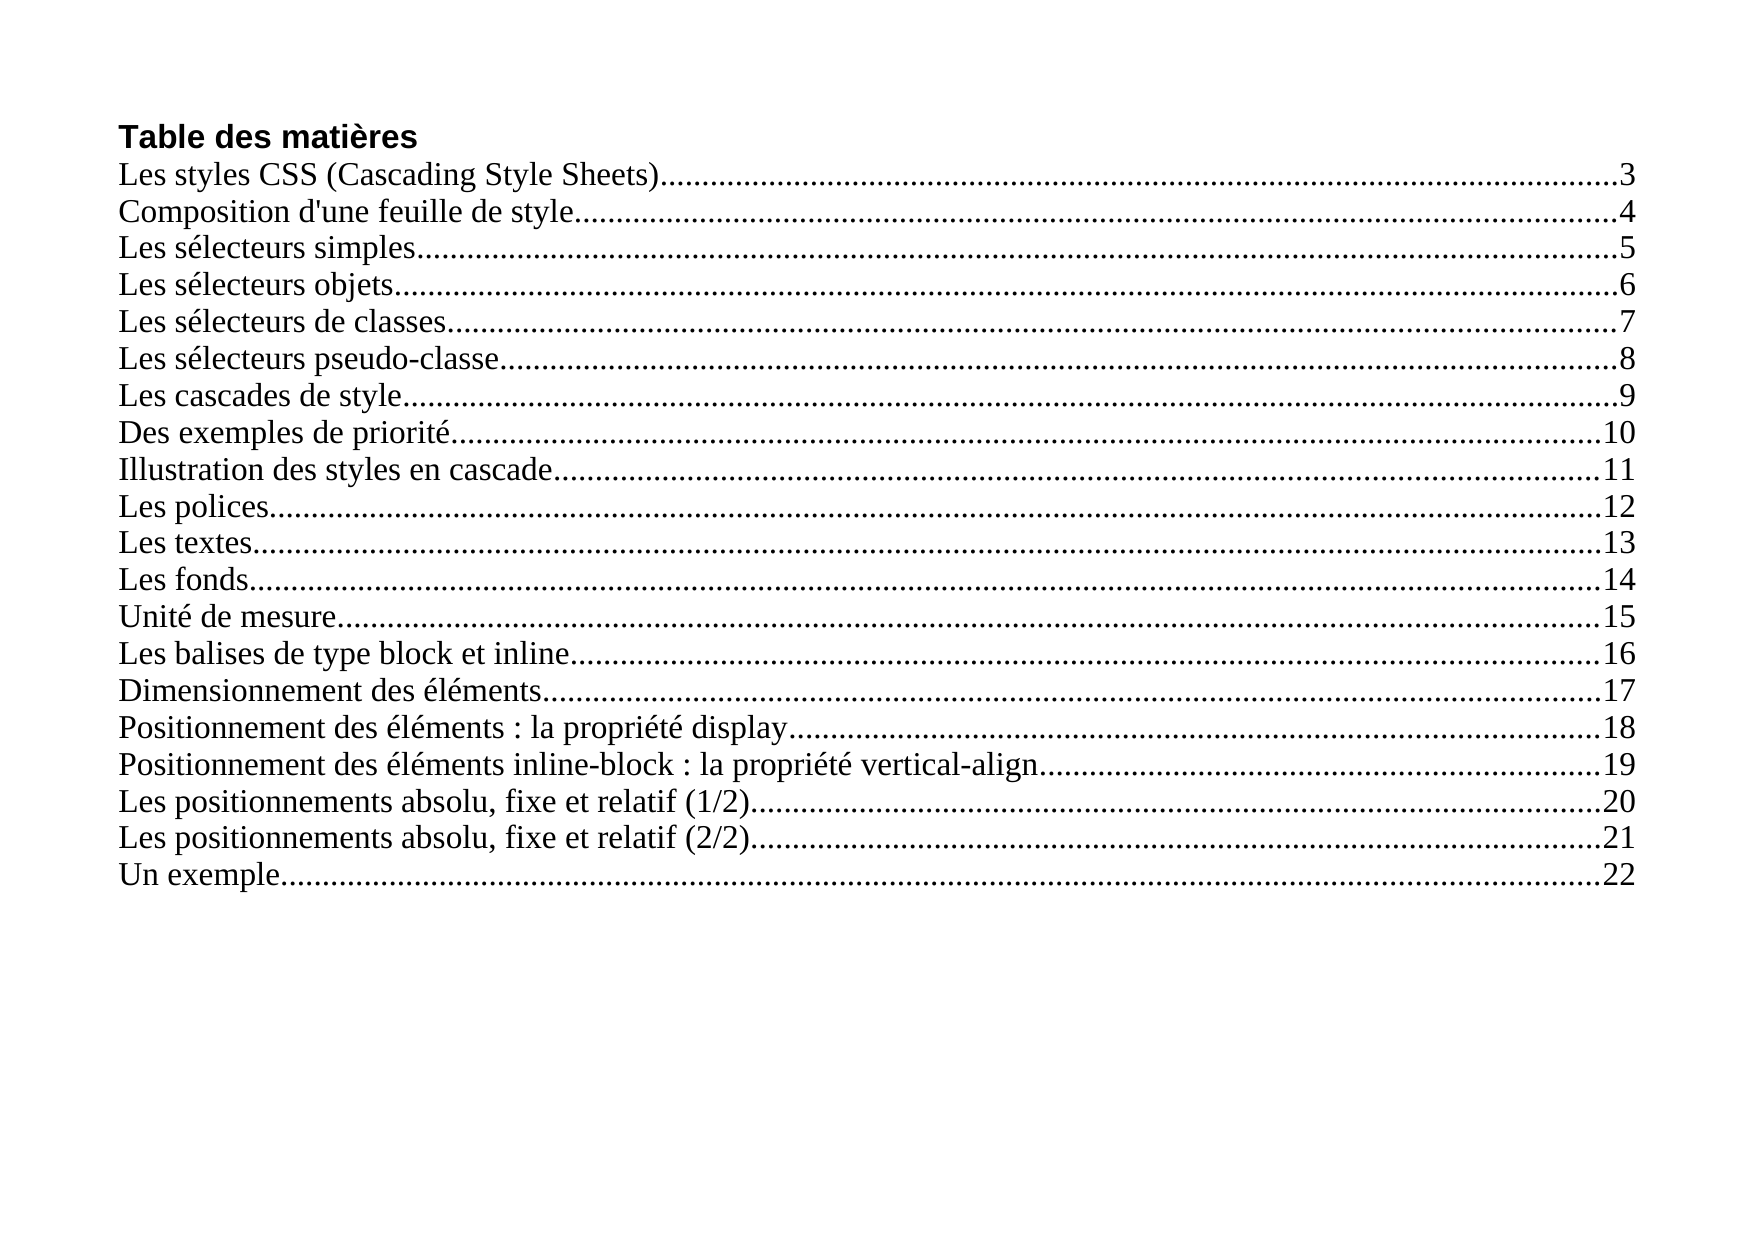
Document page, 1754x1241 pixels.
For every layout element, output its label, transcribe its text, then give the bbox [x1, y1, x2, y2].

text Composition d'une feuille de style 4 [118, 192, 1636, 229]
text Les sélecteurs pseudo-classe 8 [118, 340, 1636, 377]
text Les sélecteurs de classes 7 [118, 303, 1636, 340]
text Positionnement des éléments : la propriété display 18 [118, 708, 1636, 745]
text Les balises de type block et inline 16 [118, 635, 1636, 672]
text Les styles CSS (Cascading Style Sheets) 3 [118, 155, 1636, 192]
text Les sélecteurs objets 6 [118, 266, 1636, 303]
subtitle Table des matières [118, 118, 1636, 155]
text Dimensionnement des éléments 17 [118, 672, 1636, 708]
text Un exemple 22 [118, 856, 1636, 893]
text Les cascades de style 9 [118, 377, 1636, 413]
text Les polices 12 [118, 487, 1636, 524]
text Illustration des styles en cascade 11 [118, 450, 1636, 487]
text Unité de mesure 15 [118, 598, 1636, 635]
text Les textes 13 [118, 524, 1636, 561]
text Les positionnements absolu, fixe et relatif (2/2) 21 [118, 819, 1636, 856]
text Les sélecteurs simples 5 [118, 229, 1636, 266]
text Des exemples de priorité 10 [118, 413, 1636, 450]
text Les positionnements absolu, fixe et relatif (1/2) 20 [118, 782, 1636, 819]
text Positionnement des éléments inline-block : la propriété vertical-align 19 [118, 745, 1636, 782]
text Les fonds 14 [118, 561, 1636, 598]
